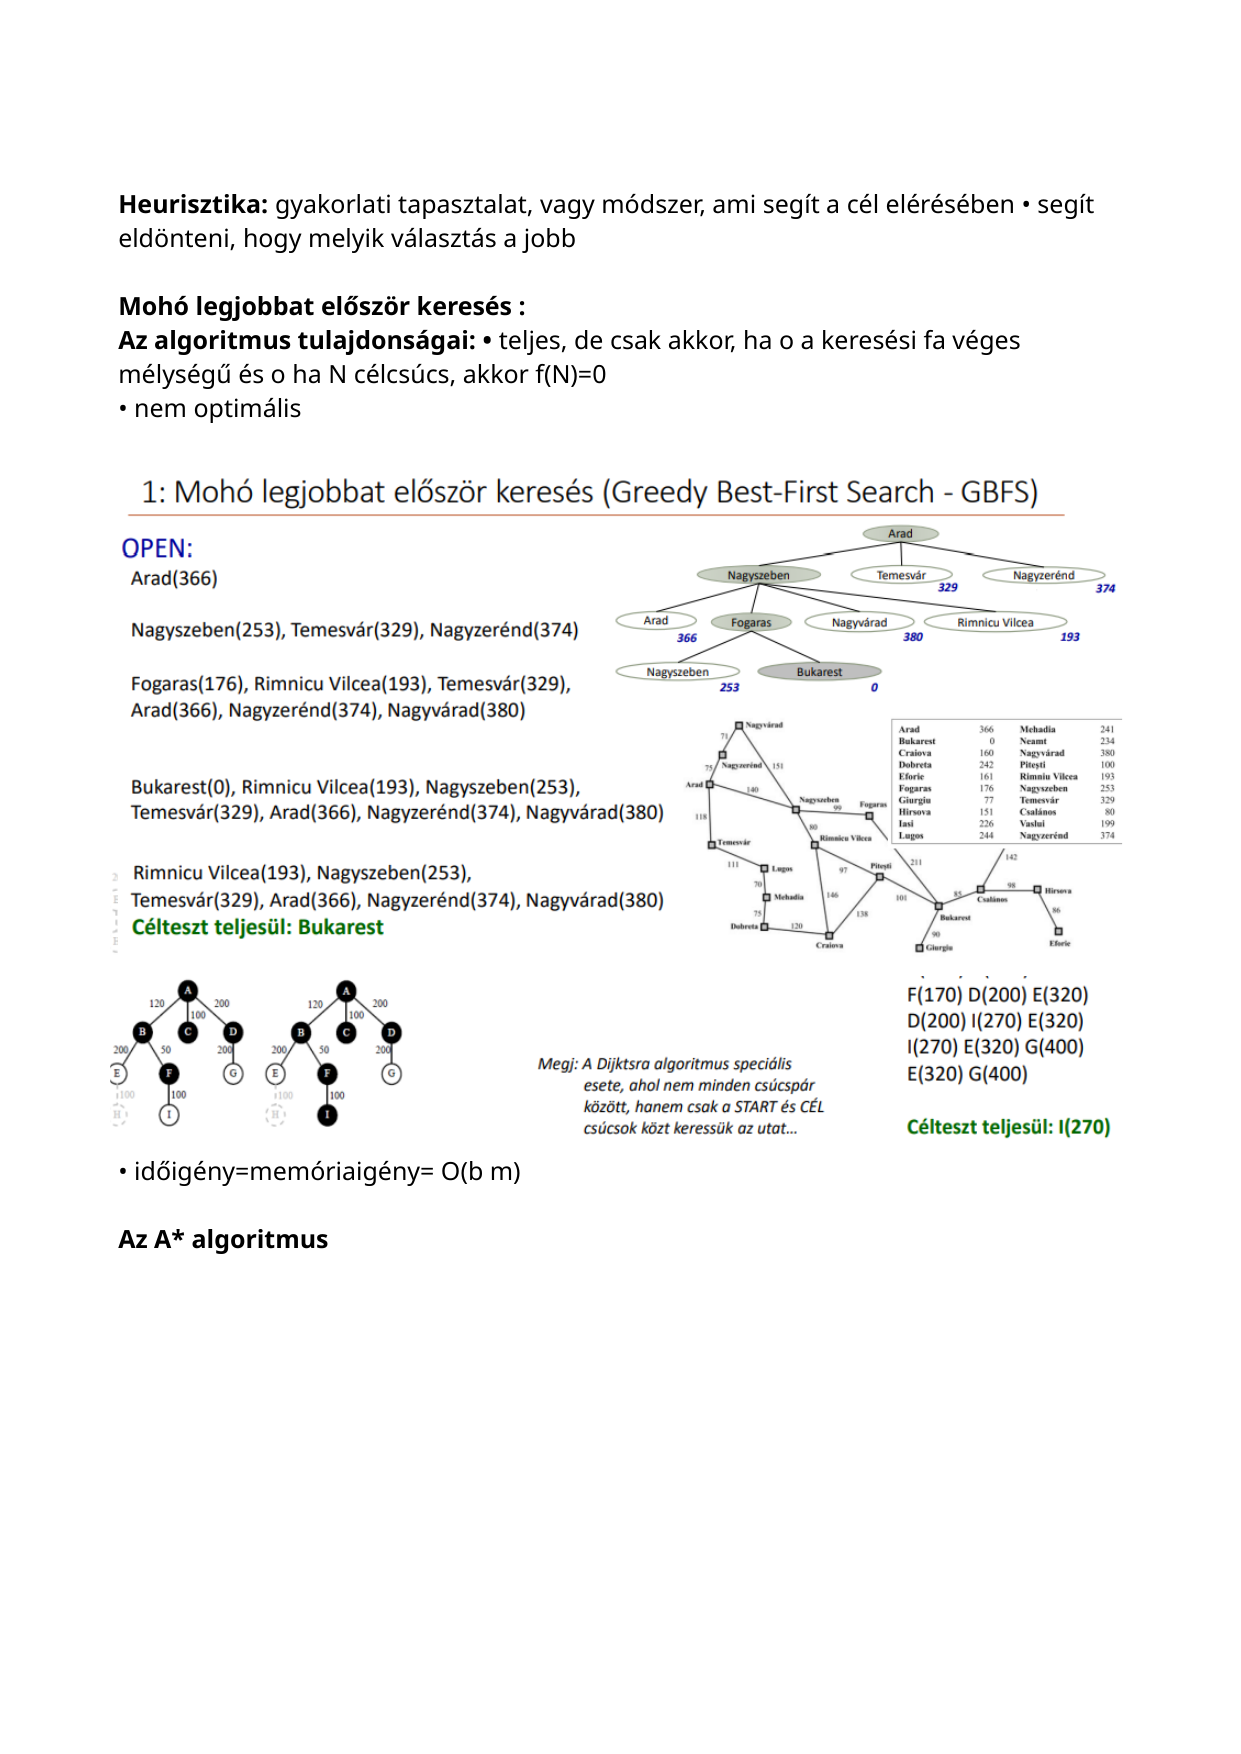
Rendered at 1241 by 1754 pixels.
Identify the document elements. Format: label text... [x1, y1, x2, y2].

text Heurisztika: gyakorlati tapasztalat, vagy módszer, ami segít a cél elérésében • segít eldönteni, hogy melyik választás a jobb [118, 186, 1122, 254]
picture [110, 453, 1123, 1154]
text Az algoritmus tulajdonságai: • teljes, de csak akkor, ha o a keresési fa véges mélységű és o ha N célcsúcs, akkor f(N)=0 [118, 322, 1122, 391]
text [118, 425, 1122, 453]
text • időigény=memóriaigény= O(b m) [118, 976, 1122, 1187]
text • nem optimális [118, 391, 1122, 425]
text Mohó legjobbat először keresés : [118, 288, 1122, 322]
text Az A* algoritmus [118, 1221, 1122, 1255]
